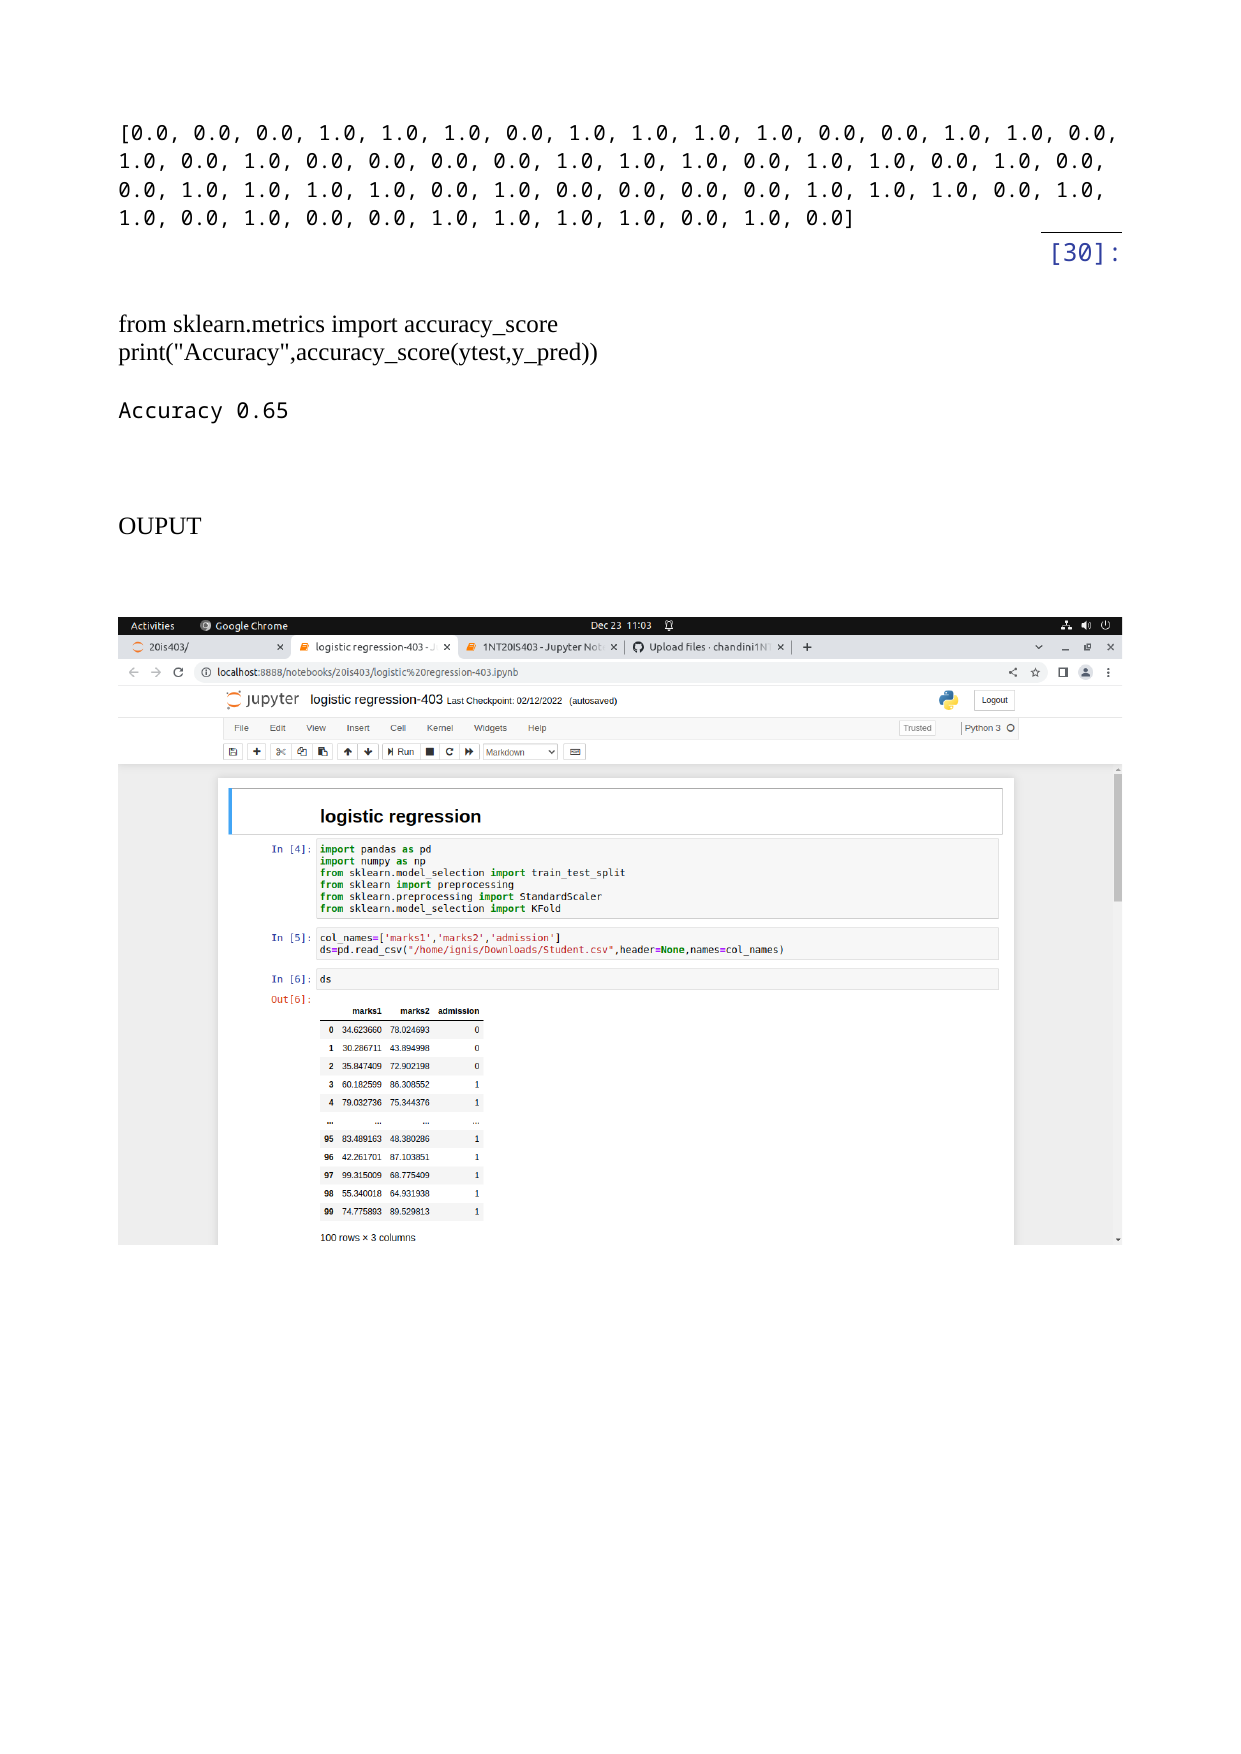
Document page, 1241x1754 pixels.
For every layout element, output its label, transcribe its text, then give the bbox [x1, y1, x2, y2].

text from sklearn.metrics import accuracy_score [118, 309, 1122, 337]
text print("Accuracy",accuracy_score(ytest,y_pred)) [118, 337, 1122, 366]
text OUPUT [118, 511, 1122, 540]
text [0.0, 0.0, 0.0, 1.0, 1.0, 1.0, 0.0, 1.0, 1.0, 1.0, 1.0, 0.0, 0.0, 1.0, 1.0, 0.0, 1.0, 0.0, 1.0, 0.0, 0.0, 0.0, 0.0, 1.0, 1.0, 1.0, 0.0, 1.0, 1.0, 0.0, 1.0, 0.0, 0.0, 1.0, 1.0, 1.0, 1.0, 0.0, 1.0, 0.0, 0.0, 0.0, 0.0, 1.0, 1.0, 1.0, 0.0, 1.0, 1.0, 0.0, 1.0, 0.0, 0.0, 1.0, 1.0, 1.0, 1.0, 0.0, 1.0, 0.0] [118, 118, 1122, 232]
picture [118, 617, 1123, 1245]
text [30]: [118, 232, 1122, 269]
text Accuracy 0.65 [118, 395, 1122, 425]
